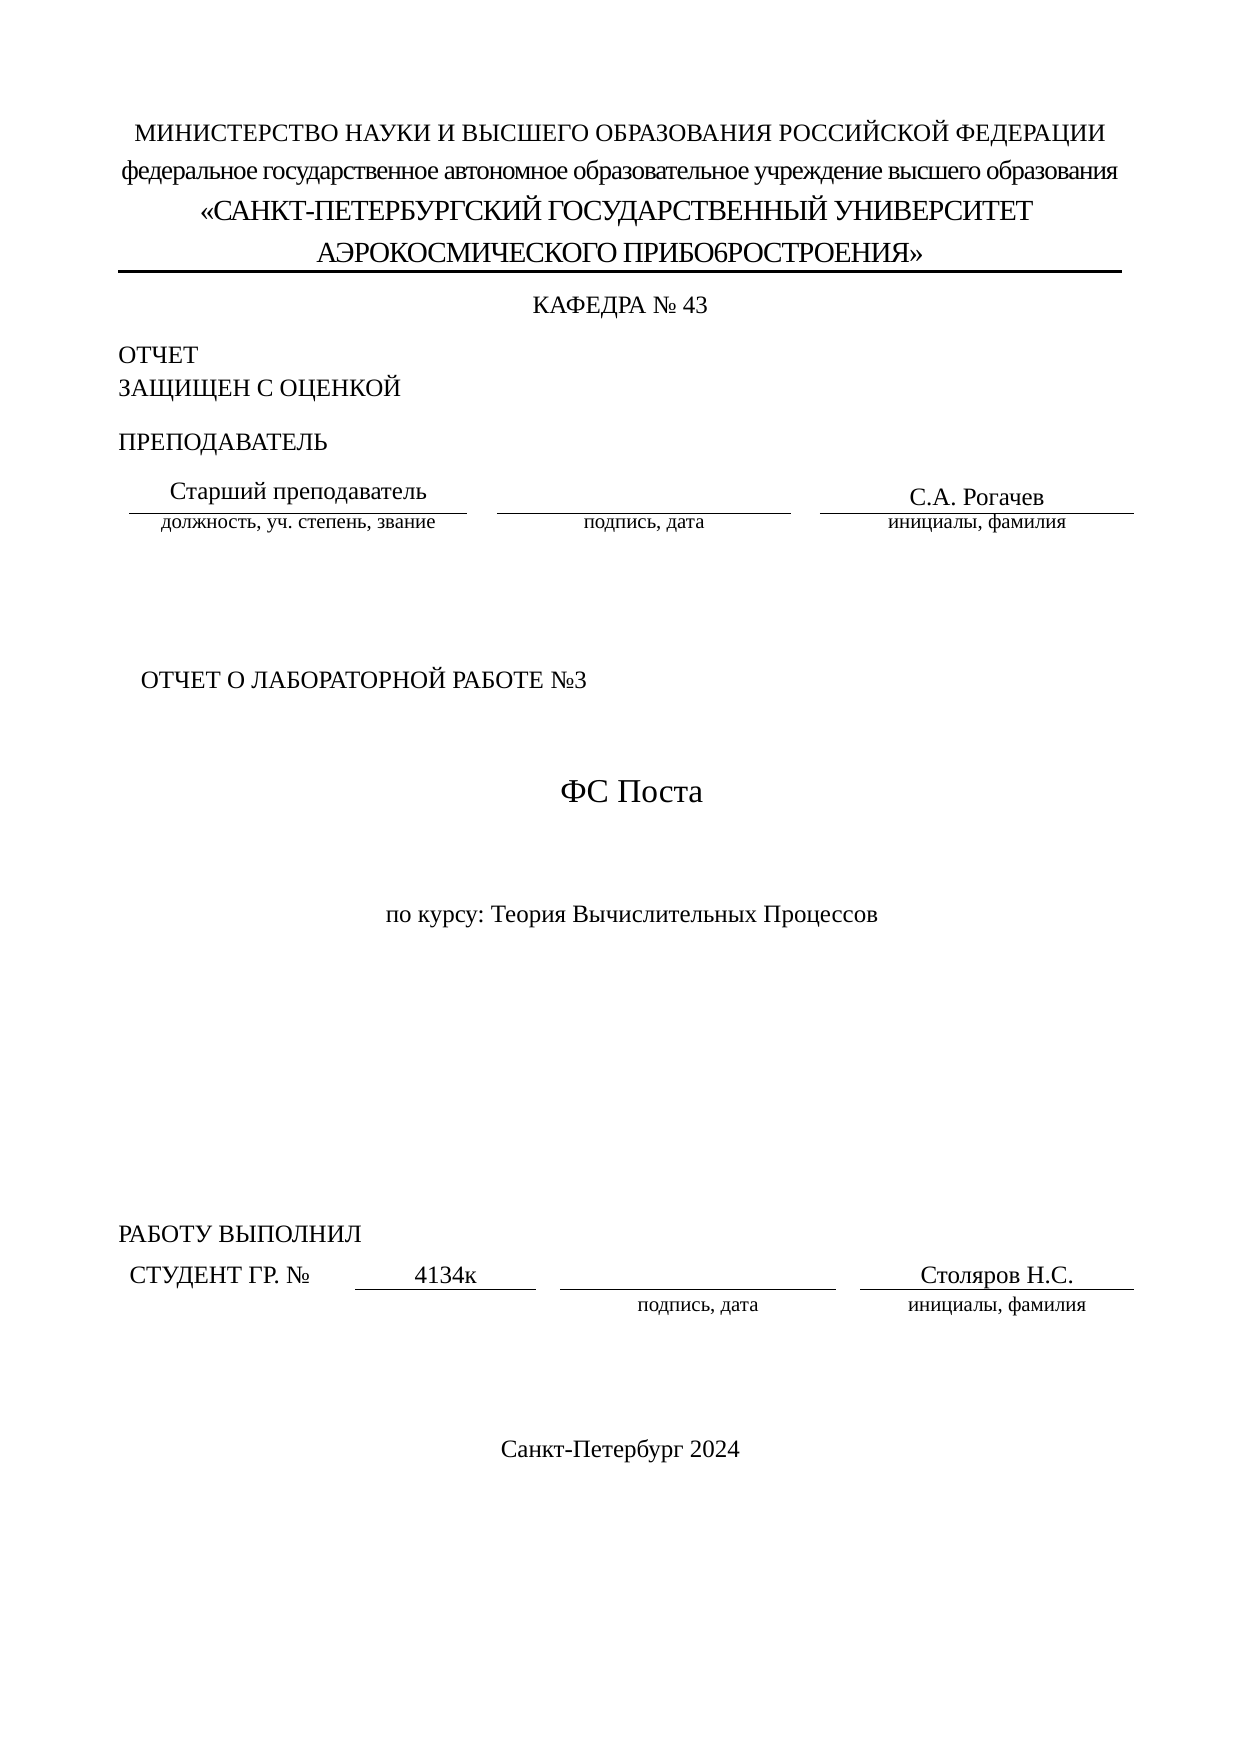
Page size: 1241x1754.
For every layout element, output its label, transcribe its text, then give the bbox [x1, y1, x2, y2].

table_cell [836, 1289, 860, 1319]
table_header Столяров Н.С. [860, 1248, 1134, 1289]
text Санкт-Петербург 2024 [118, 1434, 1122, 1549]
table_header Старший преподаватель [129, 470, 467, 513]
table_header [791, 470, 820, 513]
table_cell инициалы, фамилия [820, 514, 1134, 533]
table_cell по курсу: Теория Вычислительных Процессов [129, 887, 1134, 957]
text «САНКТ-ПЕТЕРБУРГСКИЙ ГОСУДАРСТВЕННЫЙ УНИВЕРСИТЕТ [118, 193, 1122, 226]
text РАБОТУ ВЫПОЛНИЛ [118, 1219, 1122, 1248]
table_header [836, 1248, 860, 1289]
table_cell должность, уч. степень, звание [129, 514, 467, 533]
table_cell [129, 957, 1134, 1015]
table_header [536, 1248, 560, 1289]
table_cell [129, 1015, 1134, 1044]
table_cell [536, 1289, 560, 1319]
table_header [467, 470, 497, 513]
table_cell инициалы, фамилия [860, 1290, 1134, 1319]
table_header ОТЧЕТ О ЛАБОРАТОРНОЙ РАБОТЕ №3 [129, 566, 1134, 696]
text КАФЕДРА № 43 [118, 290, 1122, 319]
table_header 4134к [355, 1248, 536, 1289]
table_cell [355, 1290, 536, 1319]
table_cell ФС Поста [129, 696, 1134, 887]
text федеральное государственное автономное образовательное учреждение высшего образования [118, 154, 1122, 185]
table_header СТУДЕНТ ГР. № [129, 1248, 355, 1289]
text АЭРОКОСМИЧЕСКОГО ПРИБО6РОСТРОЕНИЯ» [118, 235, 1122, 270]
table_cell подпись, дата [560, 1290, 836, 1319]
text ОТЧЕТ ЗАЩИЩЕН С ОЦЕНКОЙ [118, 340, 1122, 402]
text ПРЕПОДАВАТЕЛЬ [118, 427, 1122, 456]
table_header [560, 1248, 836, 1289]
table_cell [129, 1289, 355, 1319]
table_cell [791, 513, 820, 533]
table_header [497, 470, 791, 513]
table_cell [467, 513, 497, 533]
table_cell подпись, дата [497, 514, 791, 533]
table_header С.А. Рогачев [820, 470, 1134, 513]
text МИНИСТЕРСТВО НАУКИ И ВЫСШЕГО ОБРАЗОВАНИЯ РОССИЙСКОЙ ФЕДЕРАЦИИ [118, 118, 1122, 147]
